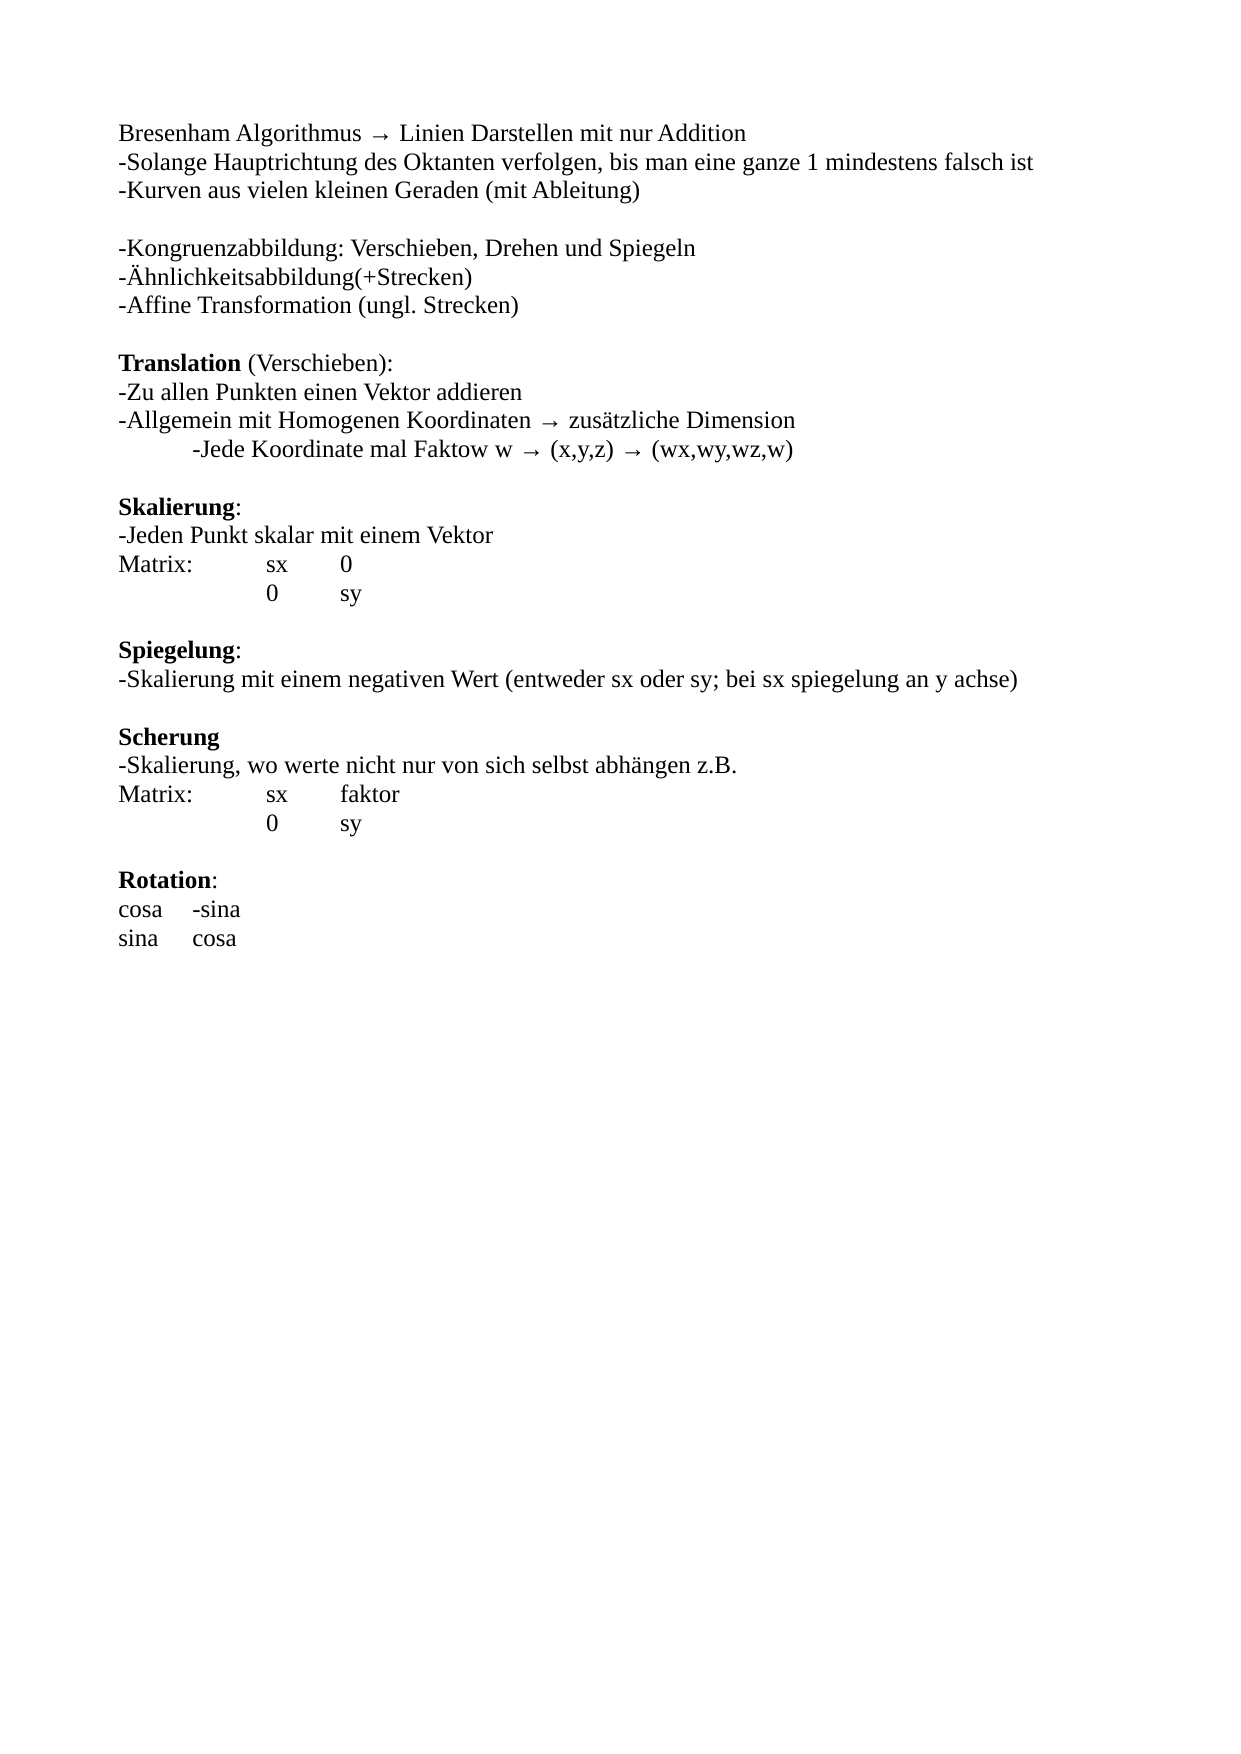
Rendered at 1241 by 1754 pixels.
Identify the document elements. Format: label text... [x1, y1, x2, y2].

text Scherung [118, 722, 1122, 751]
text Skalierung: [118, 492, 1122, 521]
text -Solange Hauptrichtung des Oktanten verfolgen, bis man eine ganze 1 mindestens falsch ist [118, 147, 1122, 176]
text Bresenham Algorithmus → Linien Darstellen mit nur Addition [118, 118, 1122, 147]
text cosa -sina [118, 894, 1122, 923]
text -Ähnlichkeitsabbildung(+Strecken) [118, 262, 1122, 291]
text 0 sy [118, 808, 1122, 837]
text -Zu allen Punkten einen Vektor addieren [118, 377, 1122, 406]
text Matrix: sx 0 0 sy [118, 549, 1122, 607]
text sina cosa [118, 923, 1122, 952]
text -Skalierung, wo werte nicht nur von sich selbst abhängen z.B. [118, 751, 1122, 779]
text Spiegelung: [118, 636, 1122, 664]
text -Kurven aus vielen kleinen Geraden (mit Ableitung) [118, 176, 1122, 204]
text -Skalierung mit einem negativen Wert (entweder sx oder sy; bei sx spiegelung an y achse) [118, 664, 1122, 693]
text -Jede Koordinate mal Faktow w → (x,y,z) → (wx,wy,wz,w) [118, 434, 1122, 463]
text -Kongruenzabbildung: Verschieben, Drehen und Spiegeln [118, 233, 1122, 262]
text Matrix: sx faktor [118, 779, 1122, 808]
text -Allgemein mit Homogenen Koordinaten → zusätzliche Dimension [118, 406, 1122, 434]
text -Jeden Punkt skalar mit einem Vektor [118, 521, 1122, 549]
text Rotation: [118, 866, 1122, 894]
text -Affine Transformation (ungl. Strecken) [118, 291, 1122, 319]
text Translation (Verschieben): [118, 348, 1122, 377]
